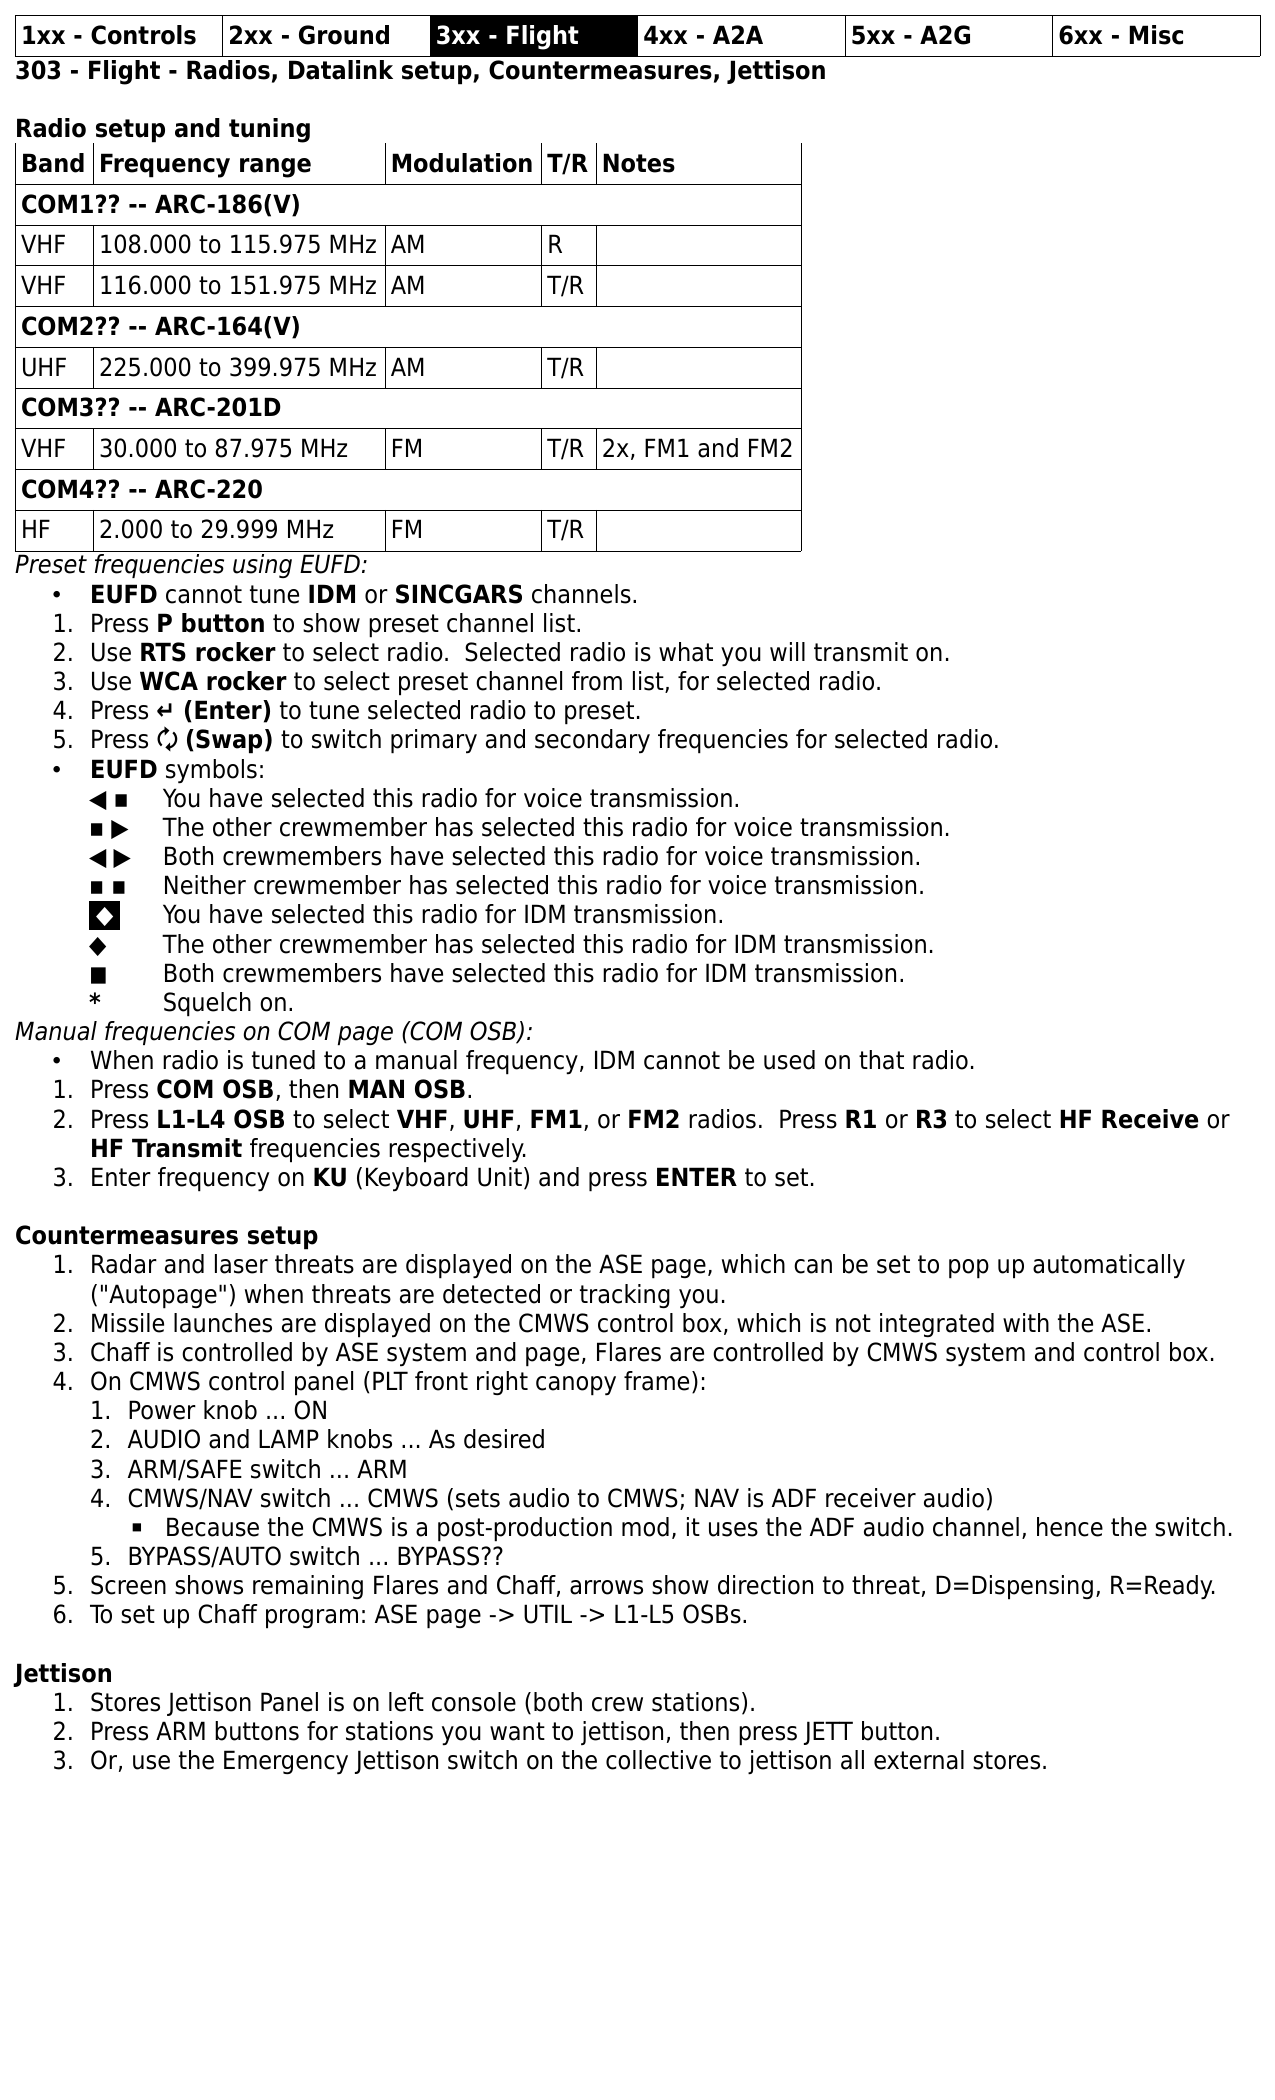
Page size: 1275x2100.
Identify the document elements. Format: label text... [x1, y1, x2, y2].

table_cell UHF [16, 348, 93, 388]
text ▪ ▶ The other crewmember has selected this radio for voice transmission. [15, 813, 1260, 842]
table_cell COM2?? -- ARC-164(V) [16, 307, 801, 347]
table_cell FM [386, 429, 541, 469]
table_header 1xx - Controls [16, 16, 222, 56]
table_cell COM4?? -- ARC-220 [16, 470, 801, 510]
list AUDIO and LAMP knobs ... As desired [90, 1426, 1260, 1455]
table_cell 225.000 to 399.975 MHz [94, 348, 385, 388]
table_header 3xx - Flight [431, 16, 637, 56]
list Chaff is controlled by ASE system and page, Flares are controlled by CMWS system and control box. [52, 1338, 1260, 1367]
list Press COM OSB, then MAN OSB. [52, 1076, 1260, 1105]
list Or, use the Emergency Jettison switch on the collective to jettison all external stores. [52, 1747, 1260, 1776]
table_cell T/R [542, 348, 596, 388]
table_header Band [16, 143, 93, 184]
table_cell T/R [542, 511, 596, 551]
table_header Frequency range [94, 143, 385, 184]
text ◆ You have selected this radio for IDM transmission. [15, 901, 1260, 930]
list ARM/SAFE switch ... ARM [90, 1455, 1260, 1484]
list EUFD symbols: [52, 755, 1260, 784]
table_cell HF [16, 511, 93, 551]
table_cell 30.000 to 87.975 MHz [94, 429, 385, 469]
text 303 - Flight - Radios, Datalink setup, Countermeasures, Jettison [15, 57, 1260, 85]
list Missile launches are displayed on the CMWS control box, which is not integrated with the ASE. [52, 1309, 1260, 1338]
list On CMWS control panel (PLT front right canopy frame): [52, 1367, 1260, 1397]
table_header Modulation [386, 143, 541, 184]
table_cell VHF [16, 429, 93, 469]
list Use RTS rocker to select radio. Selected radio is what you will transmit on. [52, 638, 1260, 667]
text ◆ The other crewmember has selected this radio for IDM transmission. [15, 930, 1260, 959]
text ◀ ▶ Both crewmembers have selected this radio for voice transmission. [15, 842, 1260, 872]
table_cell COM1?? -- ARC-186(V) [16, 185, 801, 225]
list Press 🗘 (Swap) to switch primary and secondary frequencies for selected radio. [52, 726, 1260, 755]
list Stores Jettison Panel is on left console (both crew stations). [52, 1688, 1260, 1717]
table_cell [597, 266, 801, 306]
table_cell 2x, FM1 and FM2 [597, 429, 801, 469]
table_cell AM [386, 226, 541, 265]
list Enter frequency on KU (Keyboard Unit) and press ENTER to set. [52, 1163, 1260, 1192]
table_cell 108.000 to 115.975 MHz [94, 226, 385, 265]
list To set up Chaff program: ASE page -> UTIL -> L1-L5 OSBs. [52, 1601, 1260, 1630]
list CMWS/NAV switch ... CMWS (sets audio to CMWS; NAV is ADF receiver audio) [90, 1484, 1260, 1513]
table_header T/R [542, 143, 596, 184]
table_cell T/R [542, 429, 596, 469]
list Because the CMWS is a post-production mod, it uses the ADF audio channel, hence the switch. [127, 1513, 1260, 1542]
text * Squelch on. [15, 988, 1260, 1017]
table_header Notes [597, 143, 801, 184]
text Countermeasures setup [15, 1222, 1260, 1251]
table_cell [597, 226, 801, 265]
text Preset frequencies using EUFD: [15, 551, 1260, 580]
text Jettison [15, 1659, 1260, 1688]
list Use WCA rocker to select preset channel from list, for selected radio. [52, 667, 1260, 696]
list BYPASS/AUTO switch ... BYPASS?? [90, 1542, 1260, 1572]
text Manual frequencies on COM page (COM OSB): [15, 1017, 1260, 1047]
table_header 4xx - A2A [638, 16, 845, 56]
list Radar and laser threats are displayed on the ASE page, which can be set to pop up automatically ("Autopage") when threats are detected or tracking you. [52, 1251, 1260, 1309]
table_cell COM3?? -- ARC-201D [16, 389, 801, 428]
table_cell 2.000 to 29.999 MHz [94, 511, 385, 551]
list Press ↵ (Enter) to tune selected radio to preset. [52, 696, 1260, 726]
list Screen shows remaining Flares and Chaff, arrows show direction to threat, D=Dispensing, R=Ready. [52, 1572, 1260, 1601]
table_cell VHF [16, 226, 93, 265]
table_header 6xx - Misc [1053, 16, 1260, 56]
table_cell FM [386, 511, 541, 551]
table_cell AM [386, 348, 541, 388]
text ▪ ▪ Neither crewmember has selected this radio for voice transmission. [15, 872, 1260, 901]
list Press L1-L4 OSB to select VHF, UHF, FM1, or FM2 radios. Press R1 or R3 to select HF Receive or HF Transmit frequencies respectively. [52, 1105, 1260, 1163]
table_header 2xx - Ground [223, 16, 430, 56]
table_cell AM [386, 266, 541, 306]
table_cell T/R [542, 266, 596, 306]
table_cell VHF [16, 266, 93, 306]
list When radio is tuned to a manual frequency, IDM cannot be used on that radio. [52, 1047, 1260, 1076]
list EUFD cannot tune IDM or SINCGARS channels. [52, 580, 1260, 609]
text ◼ Both crewmembers have selected this radio for IDM transmission. [15, 959, 1260, 988]
text ◀ ▪ You have selected this radio for voice transmission. [15, 784, 1260, 813]
table_cell [597, 348, 801, 388]
text Radio setup and tuning [15, 114, 1260, 143]
table_header 5xx - A2G [846, 16, 1052, 56]
list Press P button to show preset channel list. [52, 609, 1260, 638]
list Power knob ... ON [90, 1397, 1260, 1426]
table_cell [597, 511, 801, 551]
table_cell R [542, 226, 596, 265]
table_cell 116.000 to 151.975 MHz [94, 266, 385, 306]
list Press ARM buttons for stations you want to jettison, then press JETT button. [52, 1717, 1260, 1747]
